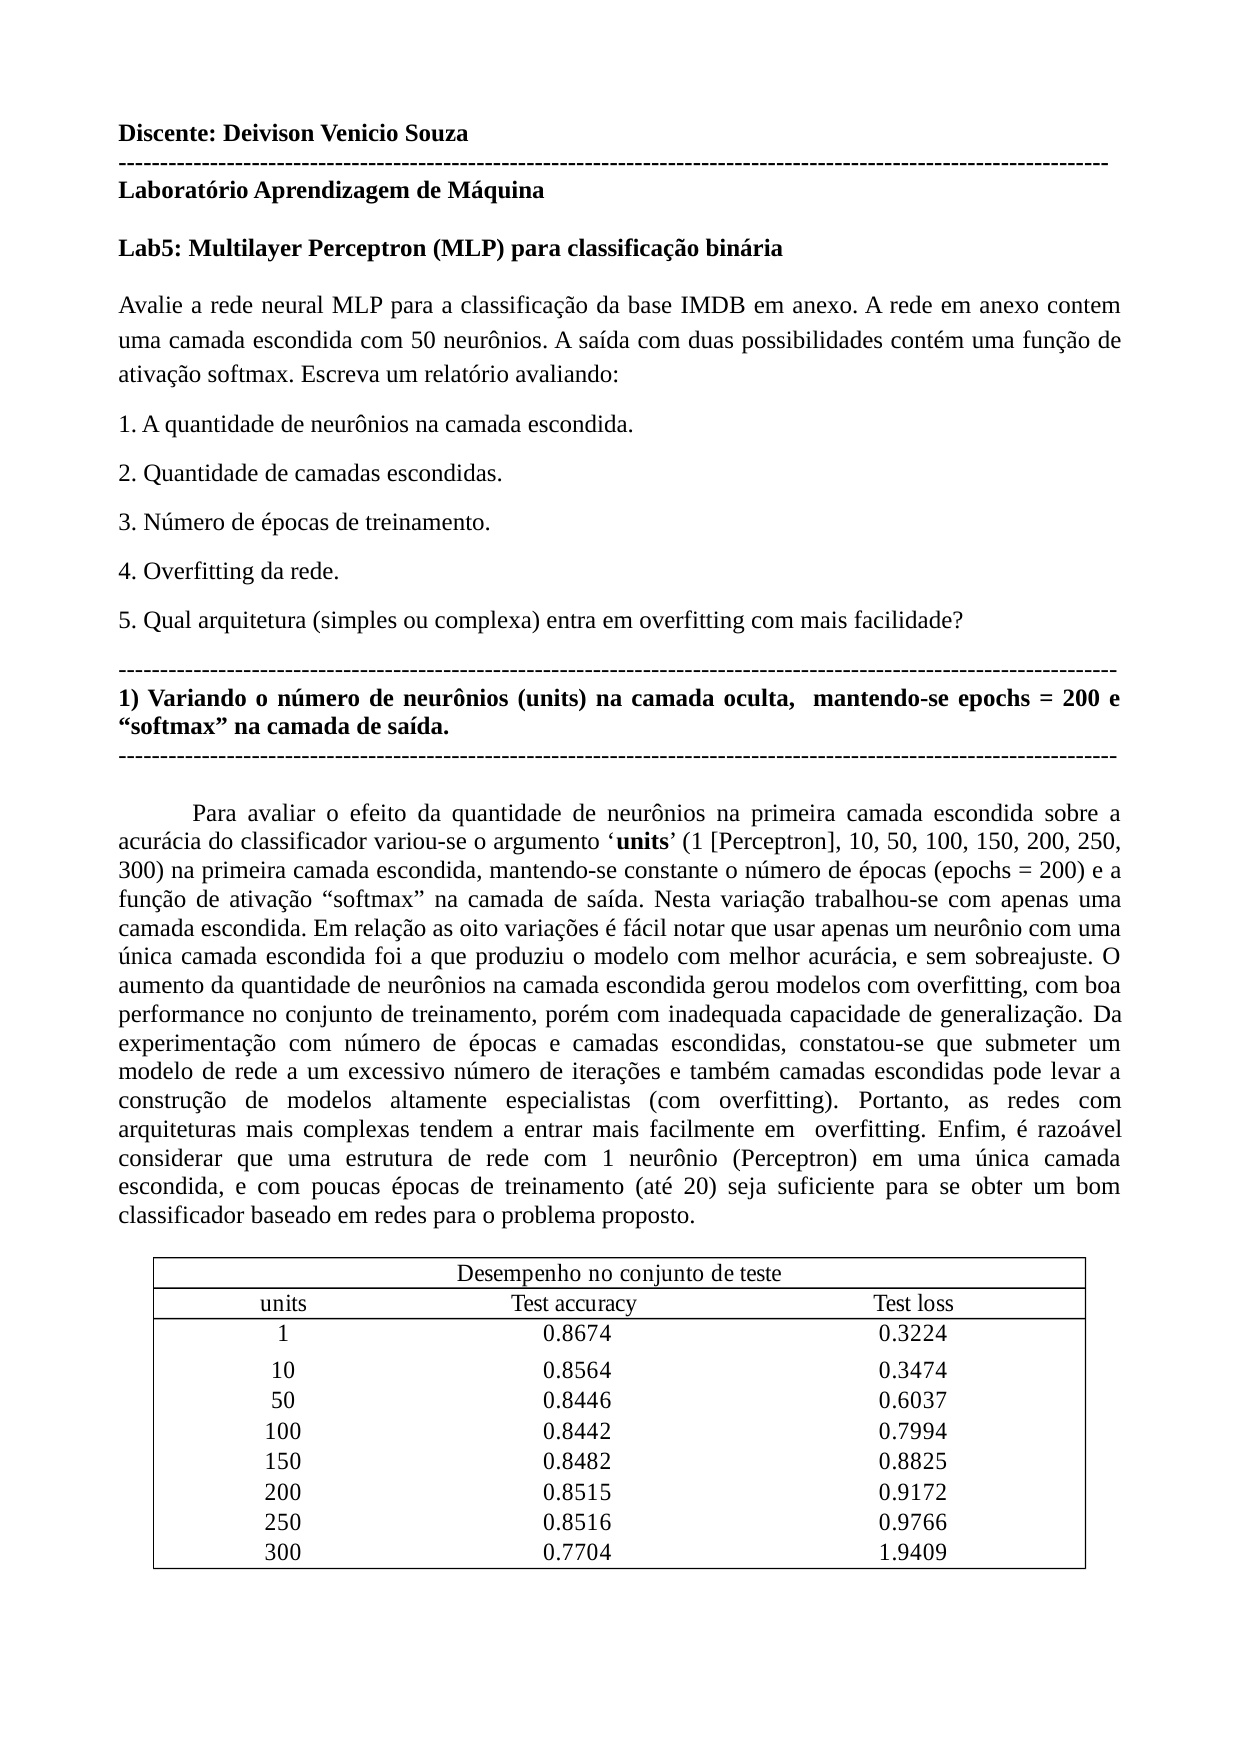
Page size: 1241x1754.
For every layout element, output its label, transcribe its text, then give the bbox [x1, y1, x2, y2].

text 3. Número de épocas de treinamento. [118, 507, 1122, 536]
text Discente: Deivison Venicio Souza [118, 118, 1122, 147]
text 1) Variando o número de neurônios (units) na camada oculta, mantendo-se epochs = 200 e “softmax” na camada de saída. [118, 683, 1122, 740]
text ----------------------------------------------------------------------------------------------------------------------- [118, 147, 1122, 176]
text 1. A quantidade de neurônios na camada escondida. [118, 409, 1122, 437]
text Para avaliar o efeito da quantidade de neurônios na primeira camada escondida sobre a acurácia do classificador variou-se o argumento ‘units’ (1 [Perceptron], 10, 50, 100, 150, 200, 250, 300) na primeira camada escondida, mantendo-se constante o número de épocas (epochs = 200) e a função de ativação “softmax” na camada de saída. Nesta variação trabalhou-se com apenas uma camada escondida. Em relação as oito variações é fácil notar que usar apenas um neurônio com uma única camada escondida foi a que produziu o modelo com melhor acurácia, e sem sobreajuste. O aumento da quantidade de neurônios na camada escondida gerou modelos com overfitting, com boa performance no conjunto de treinamento, porém com inadequada capacidade de generalização. Da experimentação com número de épocas e camadas escondidas, constatou-se que submeter um modelo de rede a um excessivo número de iterações e também camadas escondidas pode levar a construção de modelos altamente especialistas (com overfitting). Portanto, as redes com arquiteturas mais complexas tendem a entrar mais facilmente em overfitting. Enfim, é razoável considerar que uma estrutura de rede com 1 neurônio (Perceptron) em uma única camada escondida, e com poucas épocas de treinamento (até 20) seja suficiente para se obter um bom classificador baseado em redes para o problema proposto. [118, 798, 1122, 1229]
text 4. Overfitting da rede. [118, 556, 1122, 584]
text ------------------------------------------------------------------------------------------------------------------------ [118, 740, 1122, 769]
text ------------------------------------------------------------------------------------------------------------------------ [118, 654, 1122, 683]
text Lab5: Multilayer Perceptron (MLP) para classificação binária [118, 233, 1122, 262]
text 2. Quantidade de camadas escondidas. [118, 458, 1122, 486]
text 5. Qual arquitetura (simples ou complexa) entra em overfitting com mais facilidade? [118, 605, 1122, 634]
text Avalie a rede neural MLP para a classificação da base IMDB em anexo. A rede em anexo contem uma camada escondida com 50 neurônios. A saída com duas possibilidades contém uma função de ativação softmax. Escreva um relatório avaliando: [118, 291, 1122, 388]
text Laboratório Aprendizagem de Máquina [118, 176, 1122, 204]
